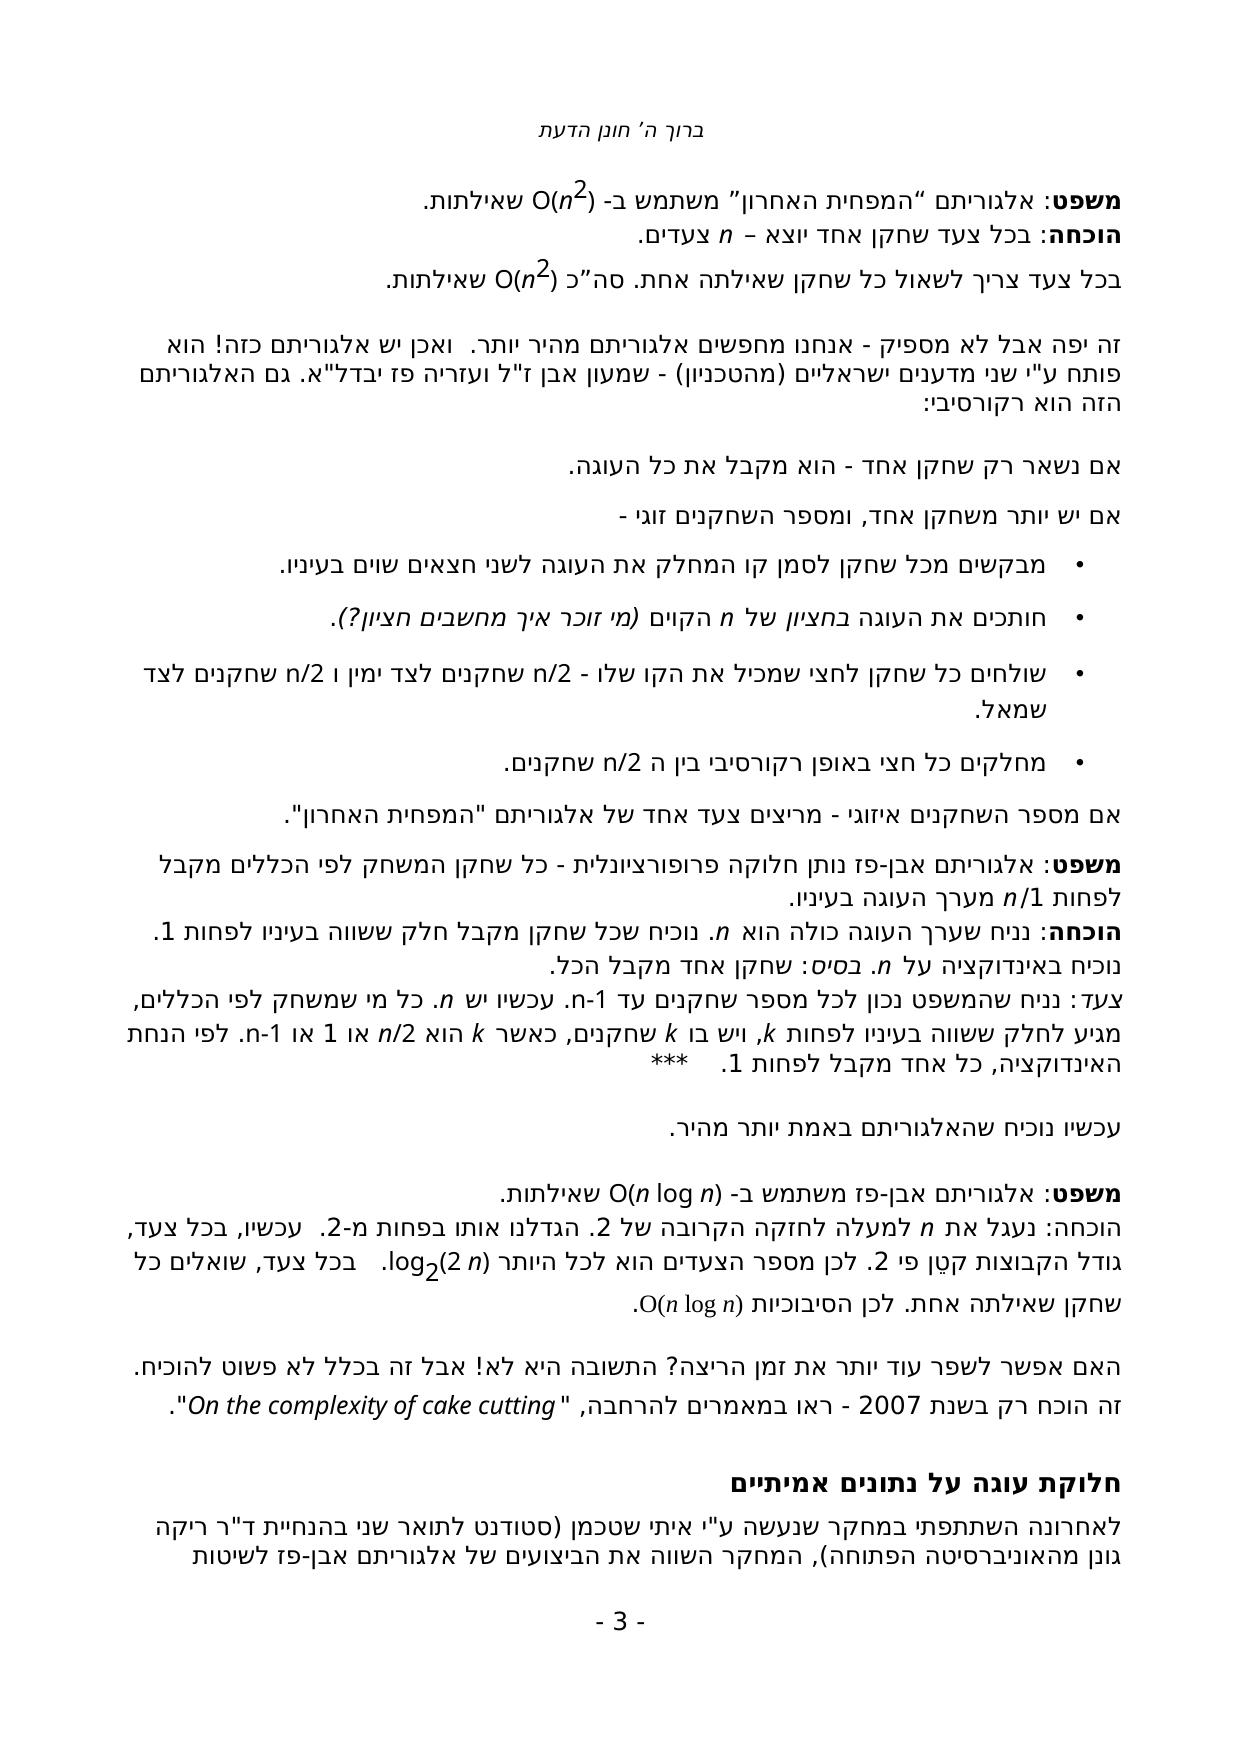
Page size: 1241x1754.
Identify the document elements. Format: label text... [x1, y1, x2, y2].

list שולחים כל שחקן לחצי שמכיל את הקו שלו - n/2 שחקנים לצד ימין ו n/2 שחקנים לצד שמאל. [118, 656, 1084, 724]
list חותכים את העוגה בחציון של n הקוים (מי זוכר איך מחשבים חציון?). [118, 600, 1084, 634]
text אם נשאר רק שחקן אחד - הוא מקבל את כל העוגה. [118, 451, 1122, 481]
text עכשיו נוכיח שהאלגוריתם באמת יותר מהיר. [118, 1113, 1122, 1142]
text אם יש יותר משחקן אחד, ומספר השחקנים זוגי - [118, 501, 1122, 530]
list מחלקים כל חצי באופן רקורסיבי בין ה n/2 שחקנים. [118, 745, 1084, 779]
subtitle חלוקת עוגה על נתונים אמיתיים [118, 1468, 1122, 1499]
list מבקשים מכל שחקן לסמן קו המחלק את העוגה לשני חצאים שוים בעיניו. [118, 551, 1084, 580]
text הוכחה: נעגל את n למעלה לחזקה הקרובה של 2. הגדלנו אותו בפחות מ-2. עכשיו, בכל צעד, גודל הקבוצות קטֵן פי 2. לכן מספר הצעדים הוא לכל היותר log2(2 n). בכל צעד, שואלים כל שחקן שאילתה אחת. לכן הסיבוכיות O(n log n). [118, 1210, 1122, 1318]
text לאחרונה השתתפתי במחקר שנעשה ע"י איתי שטכמן (סטודנט לתואר שני בהנחיית ד"ר ריקה גונן מהאוניברסיטה הפתוחה), המחקר השווה את הביצועים של אלגוריתם אבן-פז לשיטות החלוקה המקובלות, שהן (1) מכירת הקרקע וחלוקת הכסף בין השותפים, ו (2) הערכת שמאי וחלוקת הקרקע לחלקים שווי-מחיר, על נתונים אמיתיים של ערכי-קרקע מאתר מדל”ן הישראלי, וכן נתונים של ערכי קרקע של מכון motu בניו-זילנד. נבדקו מדדים רבים, למשל, הערך הנמוך ביותר של משתתף. [118, 1512, 1122, 1570]
text צעד: נניח שהמשפט נכון לכל מספר שחקנים עד n-1. עכשיו יש n. כל מי שמשחק לפי הכללים, מגיע לחלק ששווה בעיניו לפחות k, ויש בו k שחקנים, כאשר k הוא n/2 או 1 או n-1. לפי הנחת האינדוקציה, כל אחד מקבל לפחות 1. *** [118, 981, 1122, 1079]
text הוכחה: נניח שערך העוגה כולה הוא n. נוכיח שכל שחקן מקבל חלק ששווה בעיניו לפחות 1. נוכיח באינדוקציה על n. בסיס: שחקן אחד מקבל הכל. [118, 913, 1122, 981]
text זה יפה אבל לא מספיק - אנחנו מחפשים אלגוריתם מהיר יותר. ואכן יש אלגוריתם כזה! הוא פותח ע"י שני מדענים ישראליים (מהטכניון) - שמעון אבן ז"ל ועזריה פז יבדל"א. גם האלגוריתם הזה הוא רקורסיבי: [118, 330, 1122, 417]
text משפט: אלגוריתם אבן-פז נותן חלוקה פרופורציונלית - כל שחקן המשחק לפי הכללים מקבל לפחות 1/n מערך העוגה בעיניו. [118, 850, 1122, 913]
text משפט: אלגוריתם “המפחית האחרון” משתמש ב- O(n2) שאילתות. [118, 172, 1122, 217]
text האם אפשר לשפר עוד יותר את זמן הריצה? התשובה היא לא! אבל זה בכלל לא פשוט להוכיח. זה הוכח רק בשנת 2007 - ראו במאמרים להרחבה, "On the complexity of cake cutting". [118, 1352, 1122, 1421]
text משפט: אלגוריתם אבן-פז משתמש ב- O(n log n) שאילתות. [118, 1176, 1122, 1210]
text בכל צעד צריך לשאול כל שחקן שאילתה אחת. סה”כ O(n2) שאילתות. [118, 251, 1122, 296]
text הוכחה: בכל צעד שחקן אחד יוצא – n צעדים. [118, 217, 1122, 251]
text אם מספר השחקנים איזוגי - מריצים צעד אחד של אלגוריתם "המפחית האחרון". [118, 800, 1122, 829]
